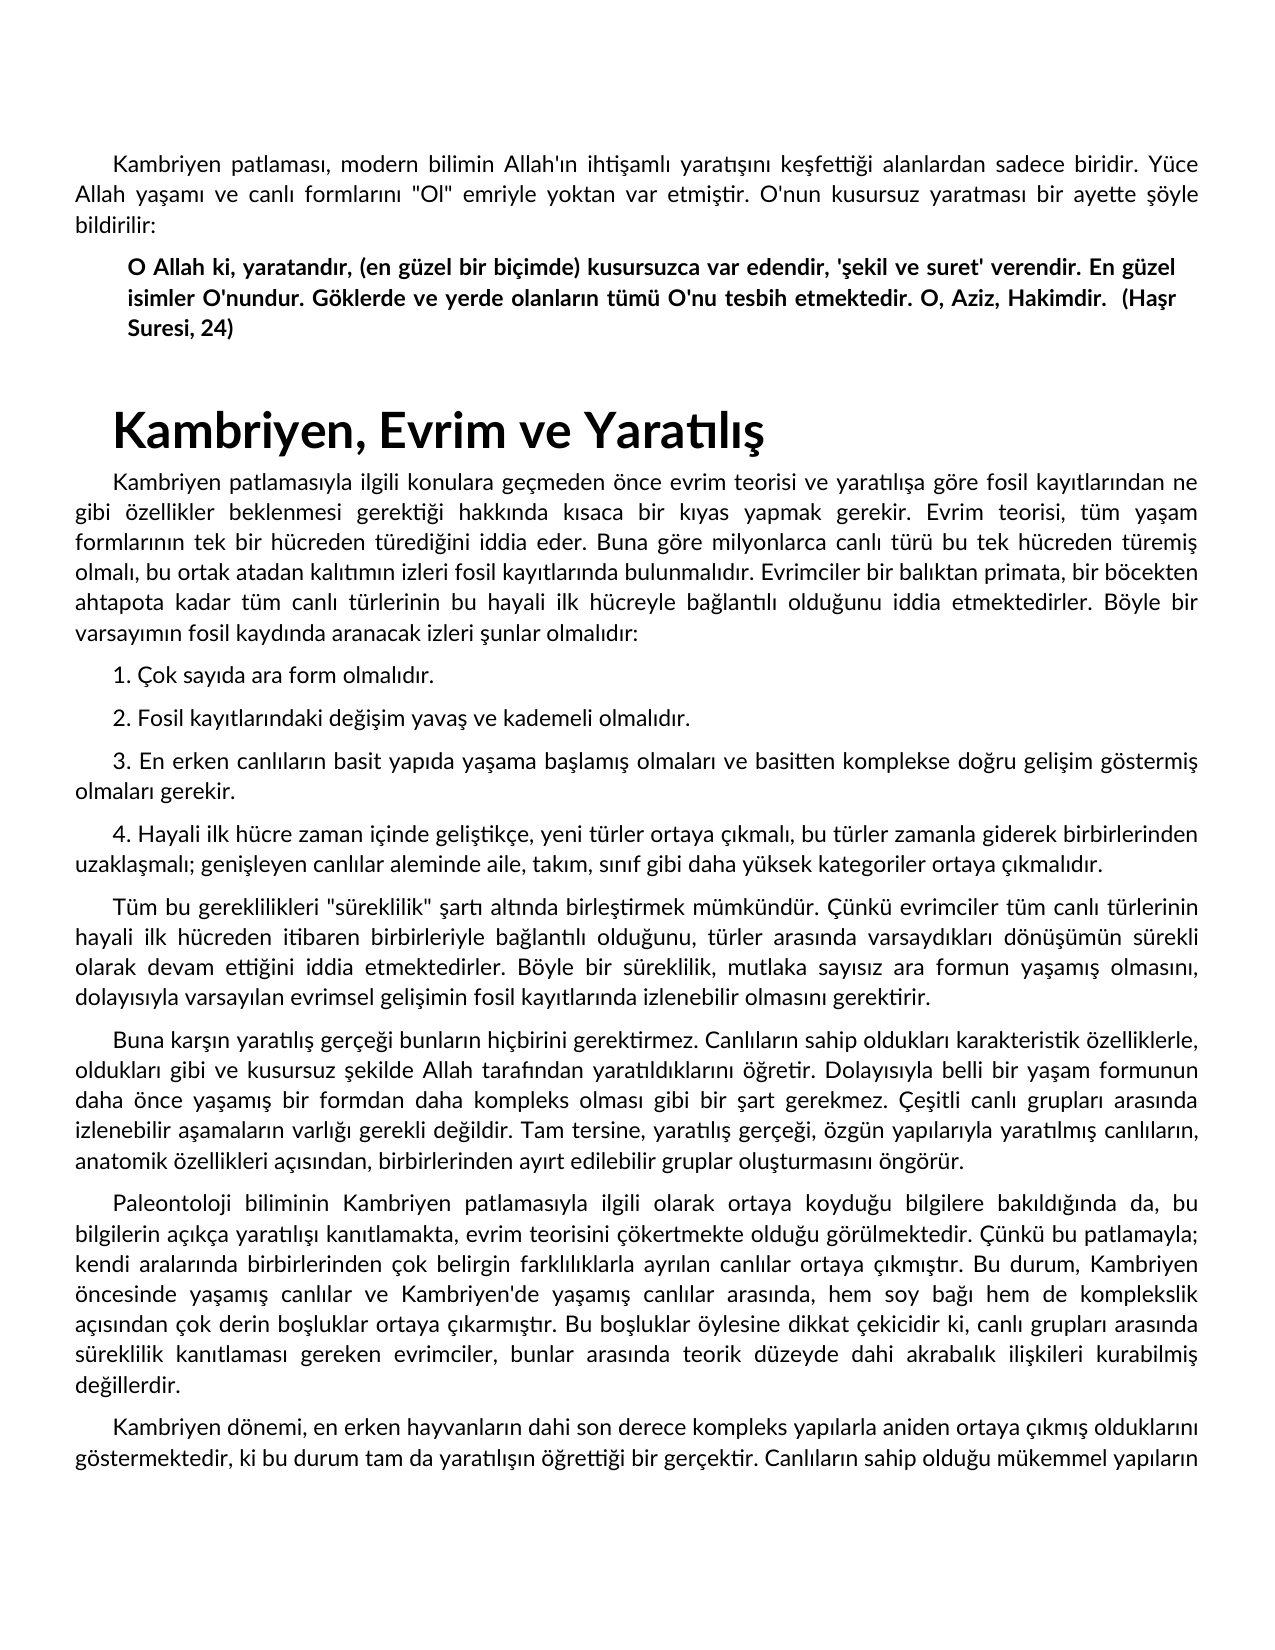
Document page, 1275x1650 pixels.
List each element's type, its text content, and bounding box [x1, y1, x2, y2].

text 4. Hayali ilk hücre zaman içinde geliştikçe, yeni türler ortaya çıkmalı, bu türler zamanla giderek birbirlerinden uzaklaşmalı; genişleyen canlılar aleminde aile, takım, sınıf gibi daha yüksek kategoriler ortaya çıkmalıdır. [75, 819, 1200, 877]
text Kambriyen patlaması, modern bilimin Allah'ın ihtişamlı yaratışını keşfettiği alanlardan sadece biridir. Yüce Allah yaşamı ve canlı formlarını "Ol" emriyle yoktan var etmiştir. O'nun kusursuz yaratması bir ayette şöyle bildirilir: [75, 150, 1200, 238]
text Paleontoloji biliminin Kambriyen patlamasıyla ilgili olarak ortaya koyduğu bilgilere bakıldığında da, bu bilgilerin açıkça yaratılışı kanıtlamakta, evrim teorisini çökertmekte olduğu görülmektedir. Çünkü bu patlamayla; kendi aralarında birbirlerinden çok belirgin farklılıklarla ayrılan canlılar ortaya çıkmıştır. Bu durum, Kambriyen öncesinde yaşamış canlılar ve Kambriyen'de yaşamış canlılar arasında, hem soy bağı hem de komplekslik açısından çok derin boşluklar ortaya çıkarmıştır. Bu boşluklar öylesine dikkat çekicidir ki, canlı grupları arasında süreklilik kanıtlaması gereken evrimciler, bunlar arasında teorik düzeyde dahi akrabalık ilişkileri kurabilmiş değillerdir. [75, 1189, 1200, 1398]
subtitle Kambriyen, Evrim ve Yaratılış [112, 399, 1200, 459]
text Tüm bu gereklilikleri "süreklilik" şartı altında birleştirmek mümkündür. Çünkü evrimciler tüm canlı türlerinin hayali ilk hücreden itibaren birbirleriyle bağlantılı olduğunu, türler arasında varsaydıkları dönüşümün sürekli olarak devam ettiğini iddia etmektedirler. Böyle bir süreklilik, mutlaka sayısız ara formun yaşamış olmasını, dolayısıyla varsayılan evrimsel gelişimin fosil kayıtlarında izlenebilir olmasını gerektirir. [75, 892, 1200, 1010]
text Buna karşın yaratılış gerçeği bunların hiçbirini gerektirmez. Canlıların sahip oldukları karakteristik özelliklerle, oldukları gibi ve kusursuz şekilde Allah tarafından yaratıldıklarını öğretir. Dolayısıyla belli bir yaşam formunun daha önce yaşamış bir formdan daha kompleks olması gibi bir şart gerekmez. Çeşitli canlı grupları arasında izlenebilir aşamaların varlığı gerekli değildir. Tam tersine, yaratılış gerçeği, özgün yapılarıyla yaratılmış canlıların, anatomik özellikleri açısından, birbirlerinden ayırt edilebilir gruplar oluşturmasını öngörür. [75, 1026, 1200, 1174]
text O Allah ki, yaratandır, (en güzel bir biçimde) kusursuzca var edendir, 'şekil ve suret' verendir. En güzel isimler O'nundur. Göklerde ve yerde olanların tümü O'nu tesbih etmektedir. O, Aziz, Hakimdir. (Haşr Suresi, 24) [127, 253, 1177, 341]
text 1. Çok sayıda ara form olmalıdır. [75, 661, 1200, 688]
text 2. Fosil kayıtlarındaki değişim yavaş ve kademeli olmalıdır. [75, 704, 1200, 731]
text 3. En erken canlıların basit yapıda yaşama başlamış olmaları ve basitten komplekse doğru gelişim göstermiş olmaları gerekir. [75, 746, 1200, 804]
text Kambriyen patlamasıyla ilgili konulara geçmeden önce evrim teorisi ve yaratılışa göre fosil kayıtlarından ne gibi özellikler beklenmesi gerektiği hakkında kısaca bir kıyas yapmak gerekir. Evrim teorisi, tüm yaşam formlarının tek bir hücreden türediğini iddia eder. Buna göre milyonlarca canlı türü bu tek hücreden türemiş olmalı, bu ortak atadan kalıtımın izleri fosil kayıtlarında bulunmalıdır. Evrimciler bir balıktan primata, bir böcekten ahtapota kadar tüm canlı türlerinin bu hayali ilk hücreyle bağlantılı olduğunu iddia etmektedirler. Böyle bir varsayımın fosil kaydında aranacak izleri şunlar olmalıdır: [75, 467, 1200, 646]
text Kambriyen dönemi, en erken hayvanların dahi son derece kompleks yapılarla aniden ortaya çıkmış olduklarını göstermektedir, ki bu durum tam da yaratılışın öğrettiği bir gerçektir. Canlıların sahip olduğu mükemmel yapıların [75, 1413, 1200, 1471]
